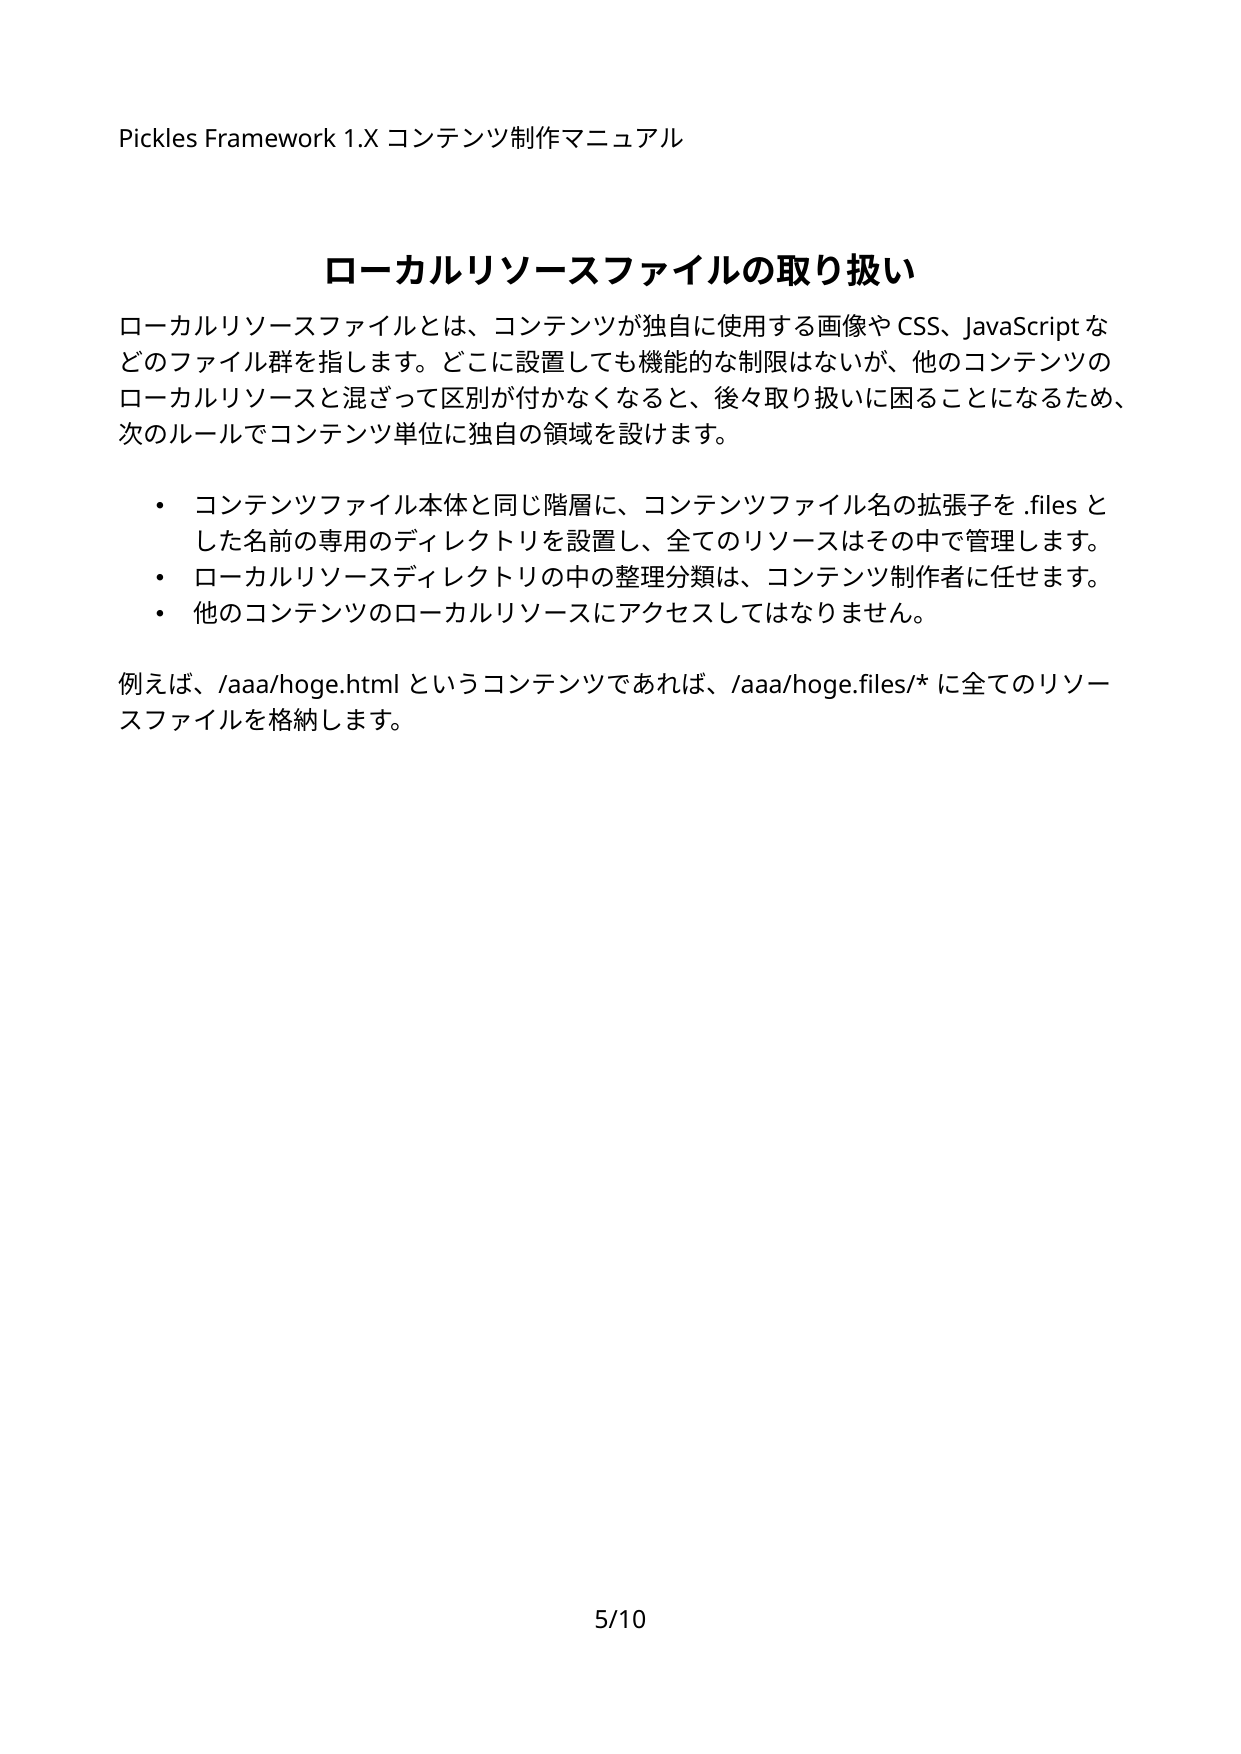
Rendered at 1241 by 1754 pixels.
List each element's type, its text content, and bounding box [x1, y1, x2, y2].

subtitle ローカルリソースファイルの取り扱い [118, 243, 1122, 294]
text 例えば、/aaa/hoge.html というコンテンツであれば、/aaa/hoge.files/* に全てのリソースファイルを格納します。 [118, 664, 1122, 737]
text ローカルリソースファイルとは、コンテンツが独自に使用する画像やCSS、JavaScriptなどのファイル群を指します。どこに設置しても機能的な制限はないが、他のコンテンツのローカルリソースと混ざって区別が付かなくなると、後々取り扱いに困ることになるため、次のルールでコンテンツ単位に独自の領域を設けます。 [118, 306, 1122, 451]
list 他のコンテンツのローカルリソースにアクセスしてはなりません。 [156, 594, 1122, 630]
list ローカルリソースディレクトリの中の整理分類は、コンテンツ制作者に任せます。 [156, 558, 1122, 594]
list コンテンツファイル本体と同じ階層に、コンテンツファイル名の拡張子を .files とした名前の専用のディレクトリを設置し、全てのリソースはその中で管理します。 [156, 485, 1122, 558]
